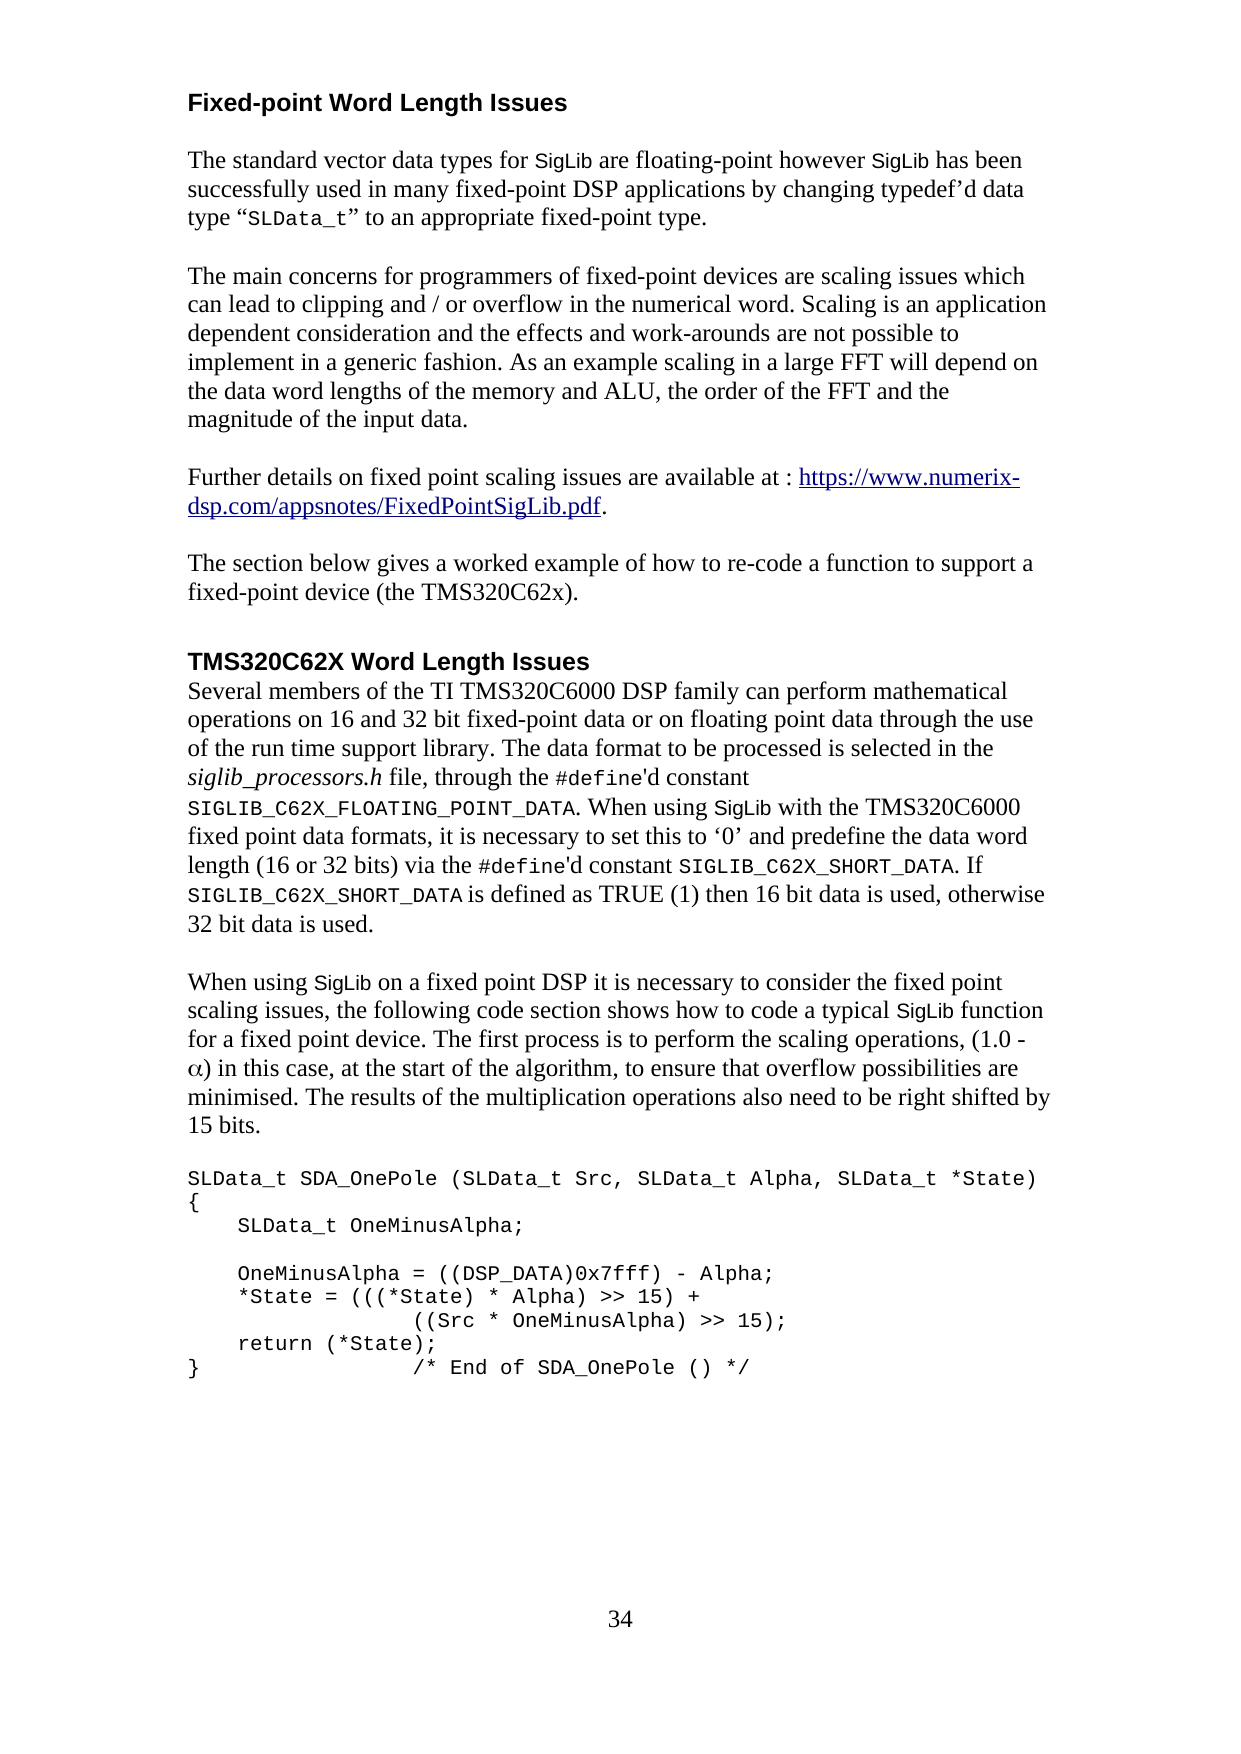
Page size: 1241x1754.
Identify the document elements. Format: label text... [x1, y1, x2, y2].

text SLData_t OneMinusAlpha; [187, 1215, 1053, 1239]
text The section below gives a worked example of how to re-code a function to support a fixed-point device (the TMS320C62x). [187, 548, 1053, 606]
text OneMinusAlpha = ((DSP_DATA)0x7fff) - Alpha; [187, 1262, 1053, 1286]
text return (*State); [187, 1333, 1053, 1357]
subtitle Fixed-point Word Length Issues [187, 87, 1053, 116]
text When using SigLib on a fixed point DSP it is necessary to consider the fixed point scaling issues, the following code section shows how to code a typical SigLib function for a fixed point device. The first process is to perform the scaling operations, (1.0 - ) in this case, at the start of the algorithm, to ensure that overflow possibilities are minimised. The results of the multiplication operations also need to be right shifted by 15 bits. [187, 967, 1053, 1139]
text SLData_t SDA_OnePole (SLData_t Src, SLData_t Alpha, SLData_t *State) [187, 1168, 1053, 1192]
text { [187, 1192, 1053, 1215]
text Further details on fixed point scaling issues are available at : https://www.numerix-dsp.com/appsnotes/FixedPointSigLib.pdf. [187, 462, 1053, 519]
text *State = (((*State) * Alpha) >> 15) + [187, 1286, 1053, 1310]
text ((Src * OneMinusAlpha) >> 15); [337, 1310, 1053, 1333]
text } /* End of SDA_OnePole () */ [187, 1357, 1053, 1381]
text Several members of the TI TMS320C6000 DSP family can perform mathematical operations on 16 and 32 bit fixed-point data or on floating point data through the use of the run time support library. The data format to be processed is selected in the siglib_processors.h file, through the #define'd constant SIGLIB_C62X_FLOATING_POINT_DATA. When using SigLib with the TMS320C6000 fixed point data formats, it is necessary to set this to ‘0’ and predefine the data word length (16 or 32 bits) via the #define'd constant SIGLIB_C62X_SHORT_DATA. If SIGLIB_C62X_SHORT_DATA is defined as TRUE (1) then 16 bit data is used, otherwise 32 bit data is used. [187, 676, 1053, 938]
subtitle TMS320C62X Word Length Issues [187, 647, 1053, 676]
text The main concerns for programmers of fixed-point devices are scaling issues which can lead to clipping and / or overflow in the numerical word. Scaling is an application dependent consideration and the effects and work-arounds are not possible to implement in a generic fashion. As an example scaling in a large FFT will depend on the data word lengths of the memory and ALU, the order of the FFT and the magnitude of the input data. [187, 261, 1053, 433]
text The standard vector data types for SigLib are floating-point however SigLib has been successfully used in many fixed-point DSP applications by changing typedef’d data type “SLData_t” to an appropriate fixed-point type. [187, 145, 1053, 232]
